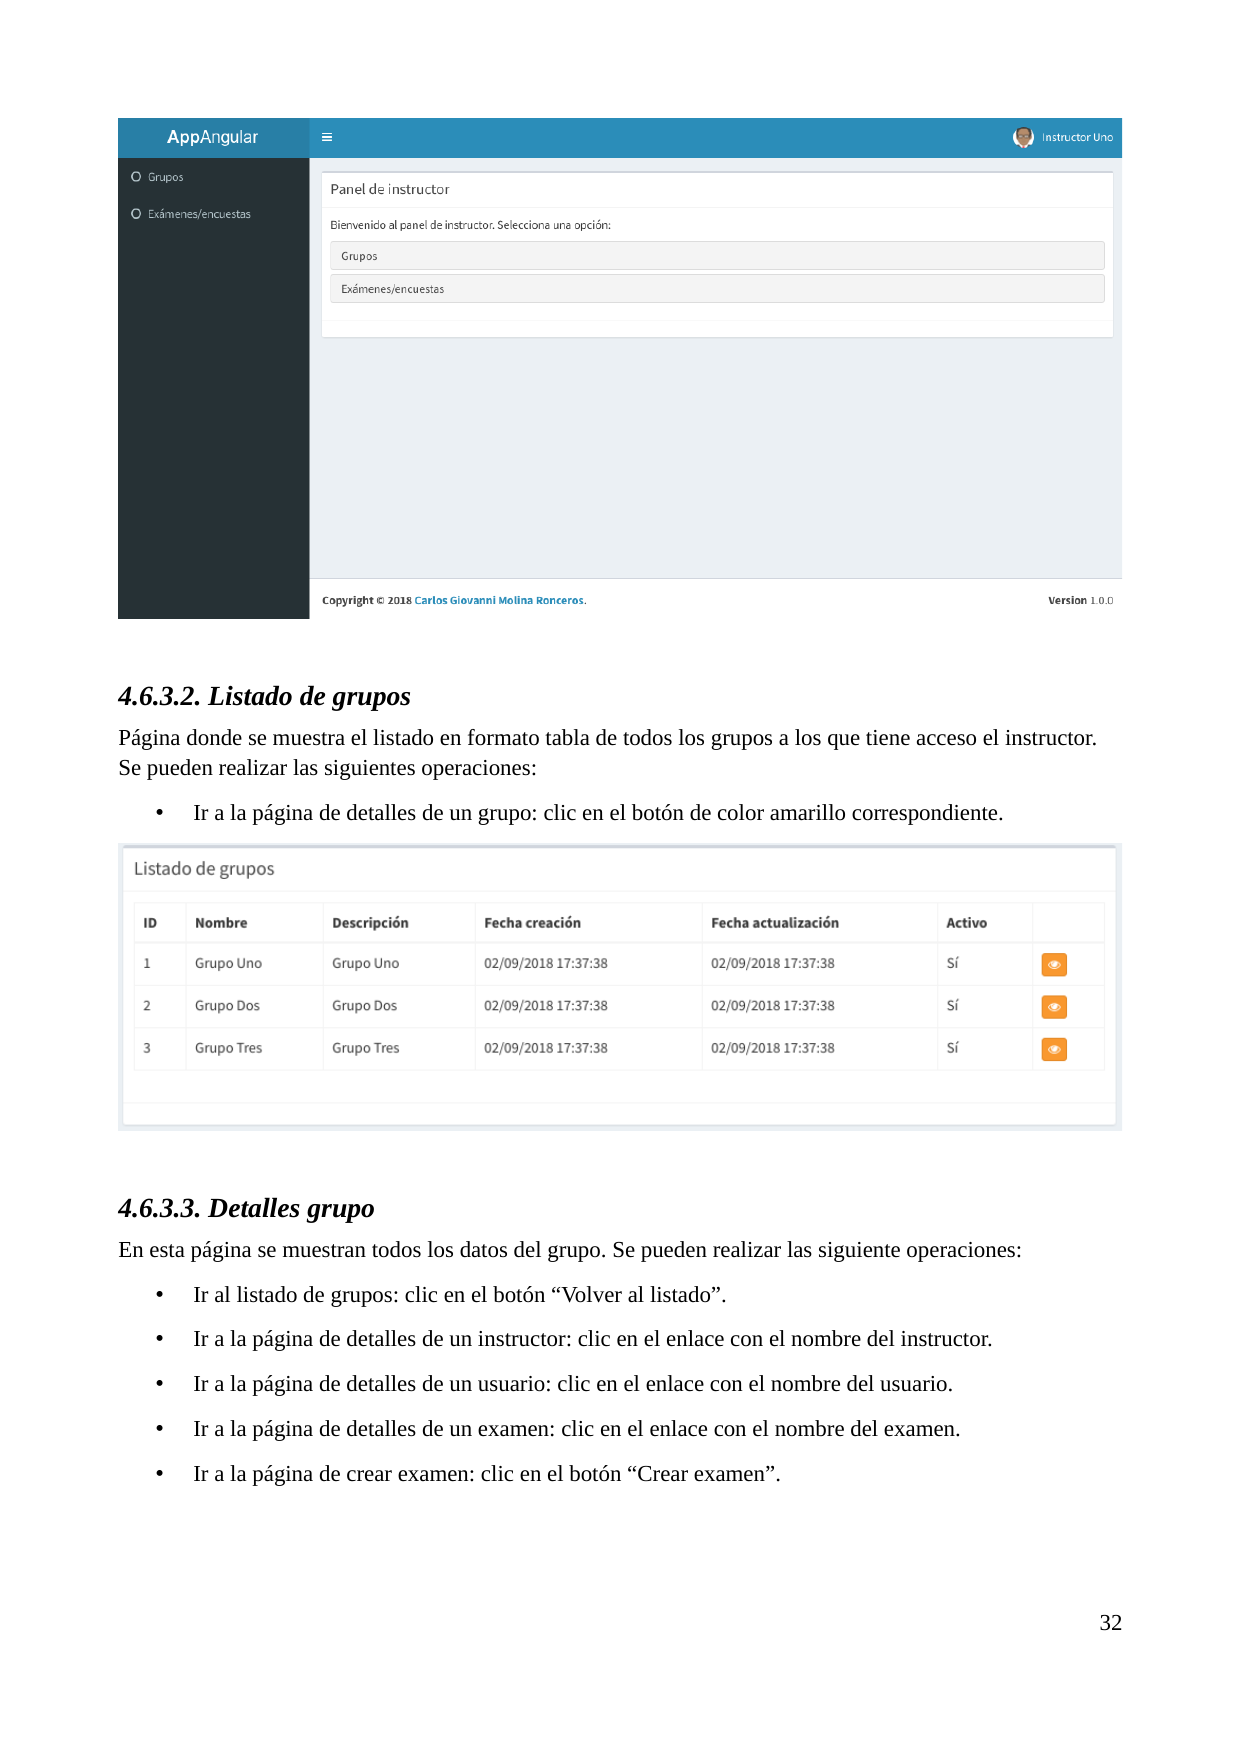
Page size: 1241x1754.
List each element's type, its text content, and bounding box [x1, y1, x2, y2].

picture [118, 843, 1123, 1131]
text En esta página se muestran todos los datos del grupo. Se pueden realizar las siguiente operaciones: [118, 1236, 1122, 1262]
list Ir a la página de detalles de un examen: clic en el enlace con el nombre del examen. [156, 1415, 1122, 1441]
list Ir a la página de detalles de un usuario: clic en el enlace con el nombre del usuario. [156, 1370, 1122, 1397]
list Ir a la página de detalles de un instructor: clic en el enlace con el nombre del instructor. [156, 1326, 1122, 1352]
text Página donde se muestra el listado en formato tabla de todos los grupos a los que tiene acceso el instructor. Se pueden realizar las siguientes operaciones: [118, 724, 1122, 780]
picture [118, 118, 1123, 619]
list Ir al listado de grupos: clic en el botón “Volver al listado”. [156, 1281, 1122, 1307]
subtitle 4.6.3.3. Detalles grupo [118, 1192, 1122, 1223]
list Ir a la página de crear examen: clic en el botón “Crear examen”. [156, 1460, 1122, 1486]
subtitle 4.6.3.2. Listado de grupos [118, 679, 1122, 711]
list Ir a la página de detalles de un grupo: clic en el botón de color amarillo correspondiente. [156, 799, 1122, 825]
